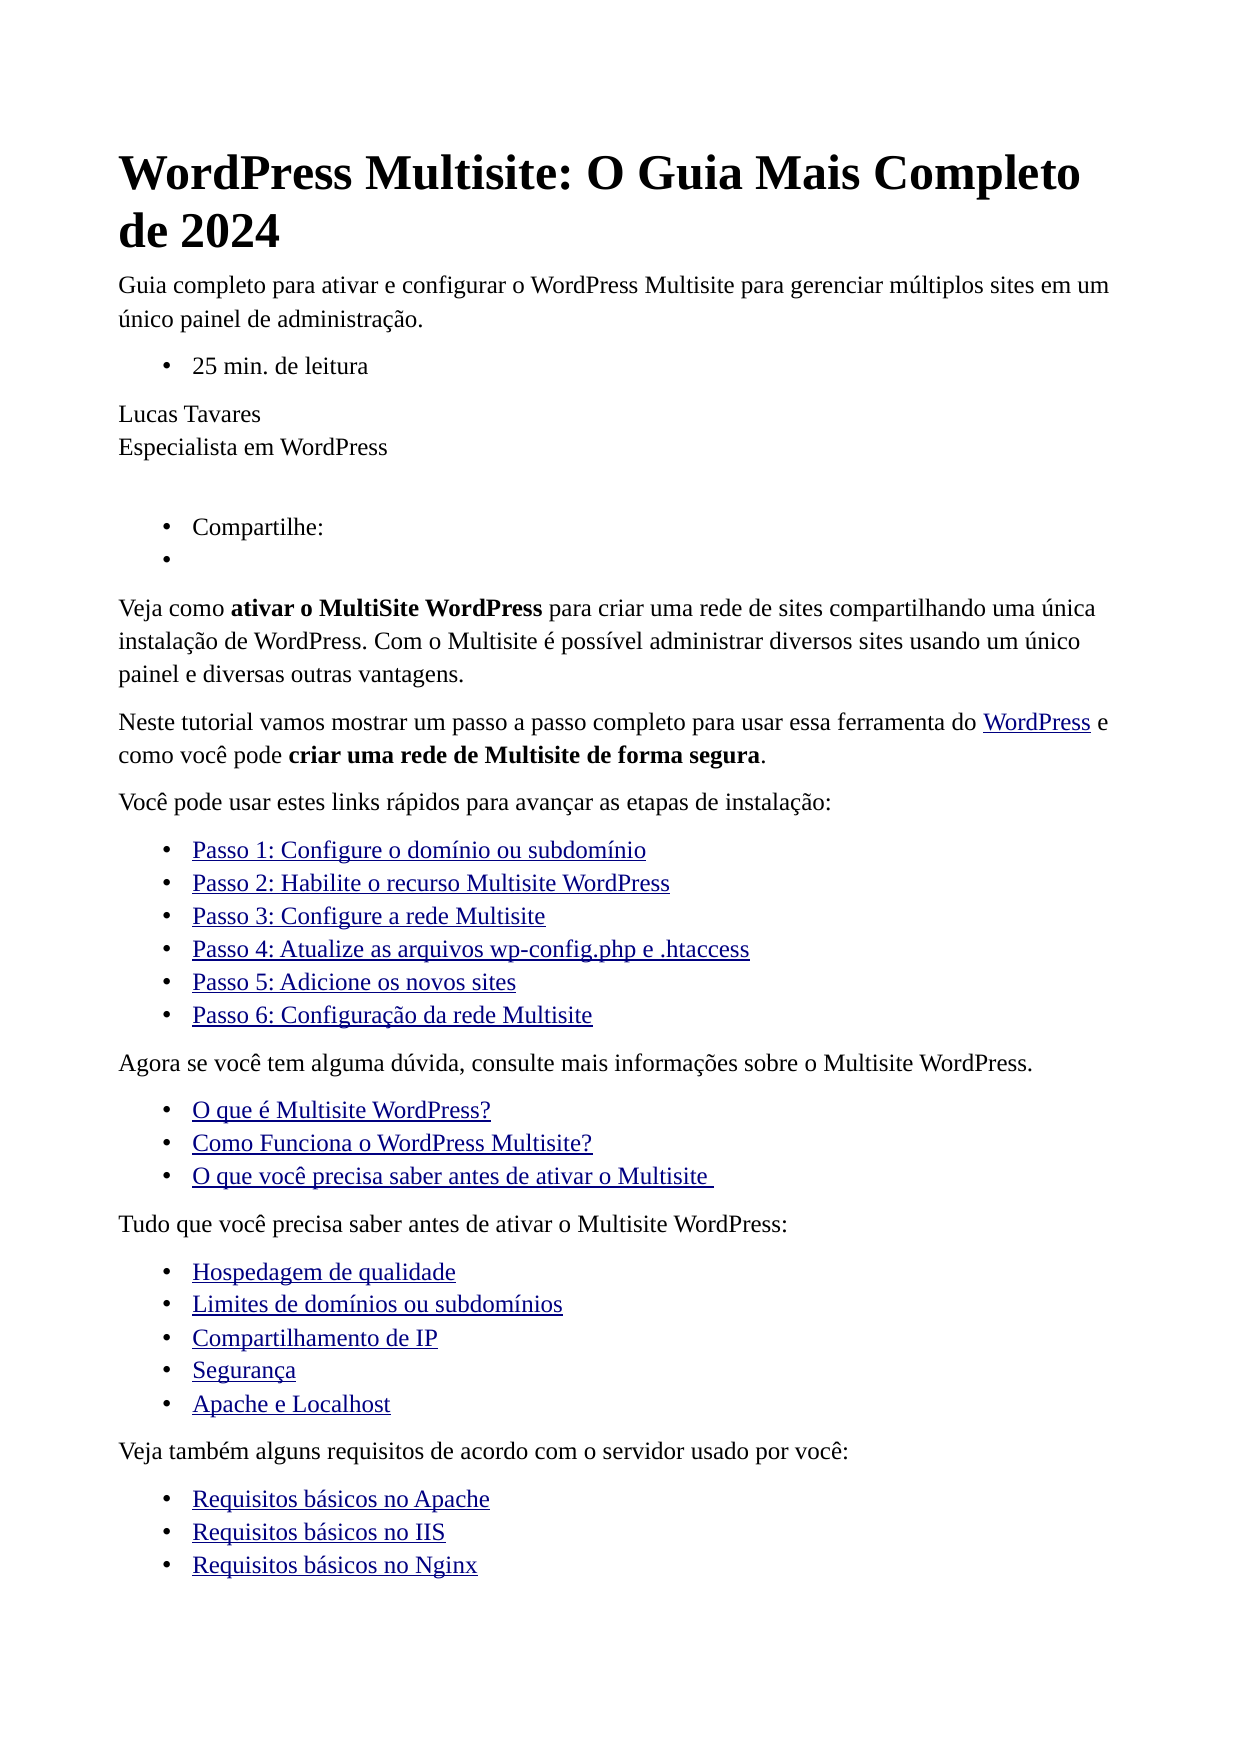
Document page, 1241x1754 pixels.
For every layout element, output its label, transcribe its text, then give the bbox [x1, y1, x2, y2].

list Requisitos básicos no Nginx [162, 1550, 1122, 1579]
list Compartilhamento de IP [162, 1323, 1122, 1351]
list Passo 4: Atualize as arquivos wp-config.php e .htaccess [162, 934, 1122, 963]
list Segurança [162, 1356, 1122, 1384]
list Passo 5: Adicione os novos sites [162, 967, 1122, 996]
list Passo 3: Configure a rede Multisite [162, 901, 1122, 930]
list Limites de domínios ou subdomínios [162, 1289, 1122, 1318]
text Você pode usar estes links rápidos para avançar as etapas de instalação: [118, 787, 1122, 816]
list 25 min. de leitura [162, 351, 1122, 380]
text Tudo que você precisa saber antes de ativar o Multisite WordPress: [118, 1209, 1122, 1238]
subtitle WordPress Multisite: O Guia Mais Completo de 2024 [118, 143, 1122, 258]
text Especialista em WordPress [118, 432, 1122, 461]
list Requisitos básicos no Apache [162, 1484, 1122, 1513]
list Requisitos básicos no IIS [162, 1517, 1122, 1546]
list Passo 1: Configure o domínio ou subdomínio [162, 835, 1122, 864]
list Passo 2: Habilite o recurso Multisite WordPress [162, 868, 1122, 897]
list Passo 6: Configuração da rede Multisite [162, 1000, 1122, 1029]
list Hospedagem de qualidade [162, 1257, 1122, 1285]
text Guia completo para ativar e configurar o WordPress Multisite para gerenciar múltiplos sites em um único painel de administração. [118, 271, 1122, 332]
list O que você precisa saber antes de ativar o Multisite [162, 1161, 1122, 1190]
text Lucas Tavares [118, 399, 1122, 428]
list Compartilhe: [162, 512, 1122, 541]
text Agora se você tem alguma dúvida, consulte mais informações sobre o Multisite WordPress. [118, 1048, 1122, 1076]
text Neste tutorial vamos mostrar um passo a passo completo para usar essa ferramenta do WordPress e como você pode criar uma rede de Multisite de forma segura. [118, 707, 1122, 768]
list O que é Multisite WordPress? [162, 1095, 1122, 1124]
list Como Funciona o WordPress Multisite? [162, 1128, 1122, 1157]
text Veja também alguns requisitos de acordo com o servidor usado por você: [118, 1436, 1122, 1465]
text Veja como ativar o MultiSite WordPress para criar uma rede de sites compartilhando uma única instalação de WordPress. Com o Multisite é possível administrar diversos sites usando um único painel e diversas outras vantagens. [118, 593, 1122, 688]
list Apache e Localhost [162, 1389, 1122, 1417]
